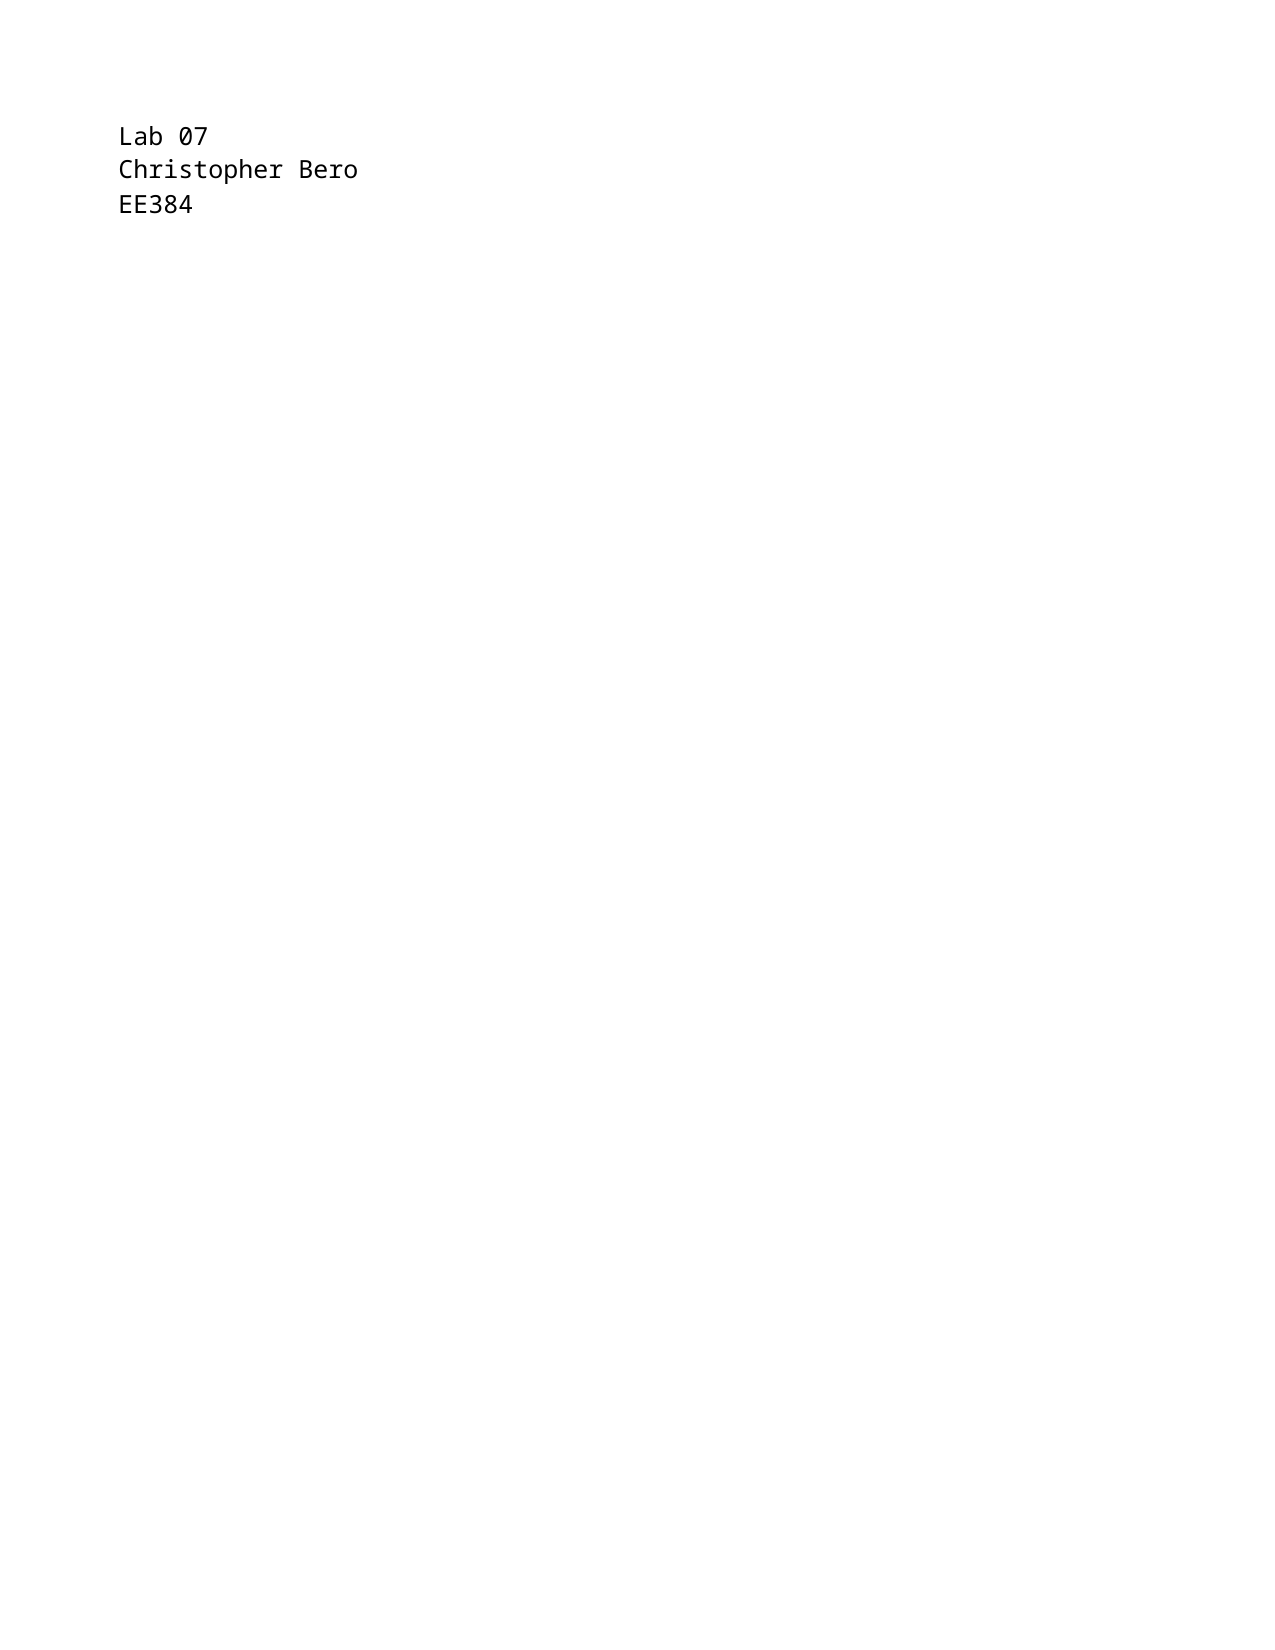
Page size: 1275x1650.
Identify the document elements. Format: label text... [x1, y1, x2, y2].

text EE384 [118, 186, 1157, 220]
text Christopher Bero [118, 152, 1157, 186]
text Lab 07 [118, 118, 1157, 152]
